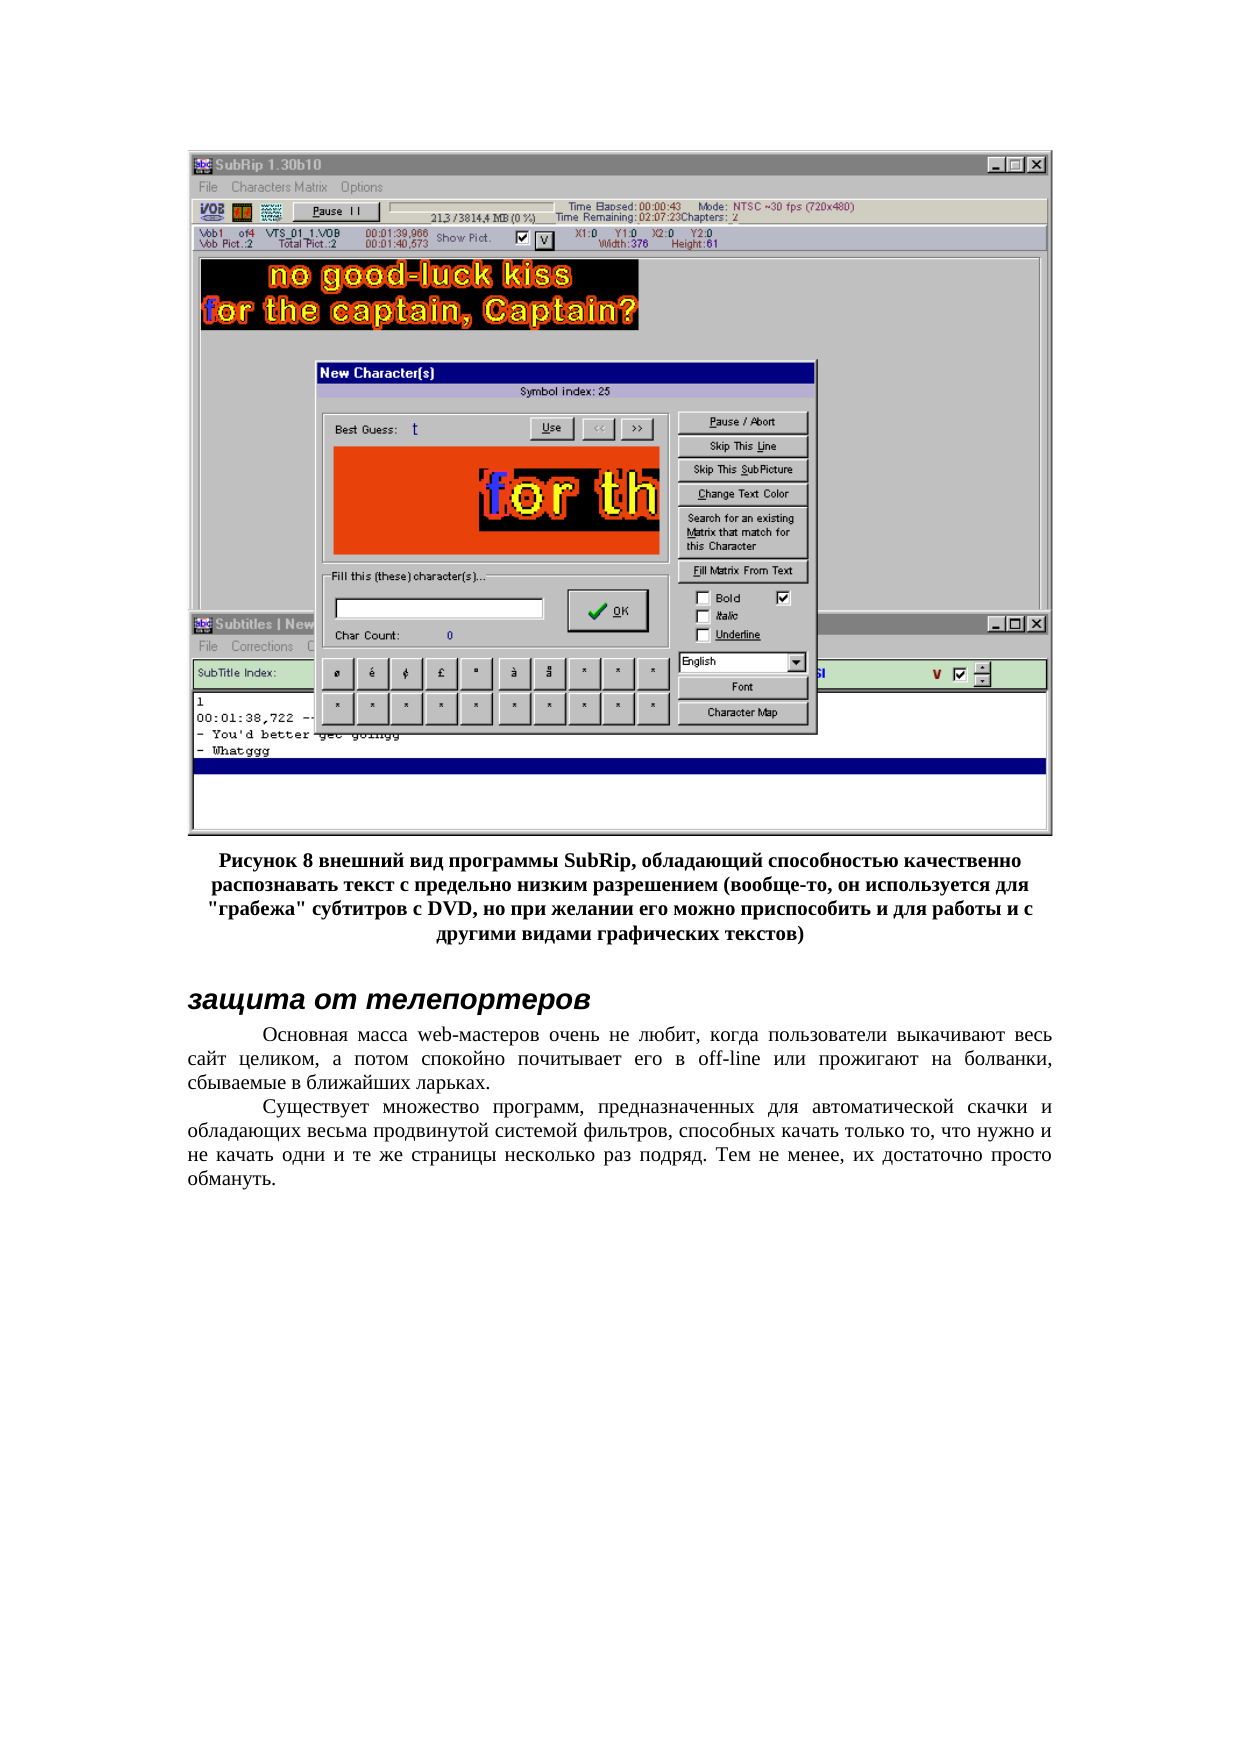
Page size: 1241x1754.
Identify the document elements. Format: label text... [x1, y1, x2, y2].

text Существует множество программ, предназначенных для автоматической скачки и обладающих весьма продвинутой системой фильтров, способных качать только то, что нужно и не качать одни и те же страницы несколько раз подряд. Тем не менее, их достаточно просто обмануть. [187, 1094, 1053, 1190]
text Рисунок 8 внешний вид программы SubRip, обладающий способностью качественно распознавать текст с предельно низким разрешением (вообще-то, он используется для "грабежа" субтитров с DVD, но при желании его можно приспособить и для работы и с другими видами графических текстов) [187, 848, 1053, 944]
picture [187, 150, 1053, 836]
text Основная масса web-мастеров очень не любит, когда пользователи выкачивают весь сайт целиком, а потом спокойно почитывает его в off-line или прожигают на болванки, сбываемые в ближайших ларьках. [187, 1022, 1053, 1094]
subtitle защита от телепортеров [187, 982, 1053, 1016]
